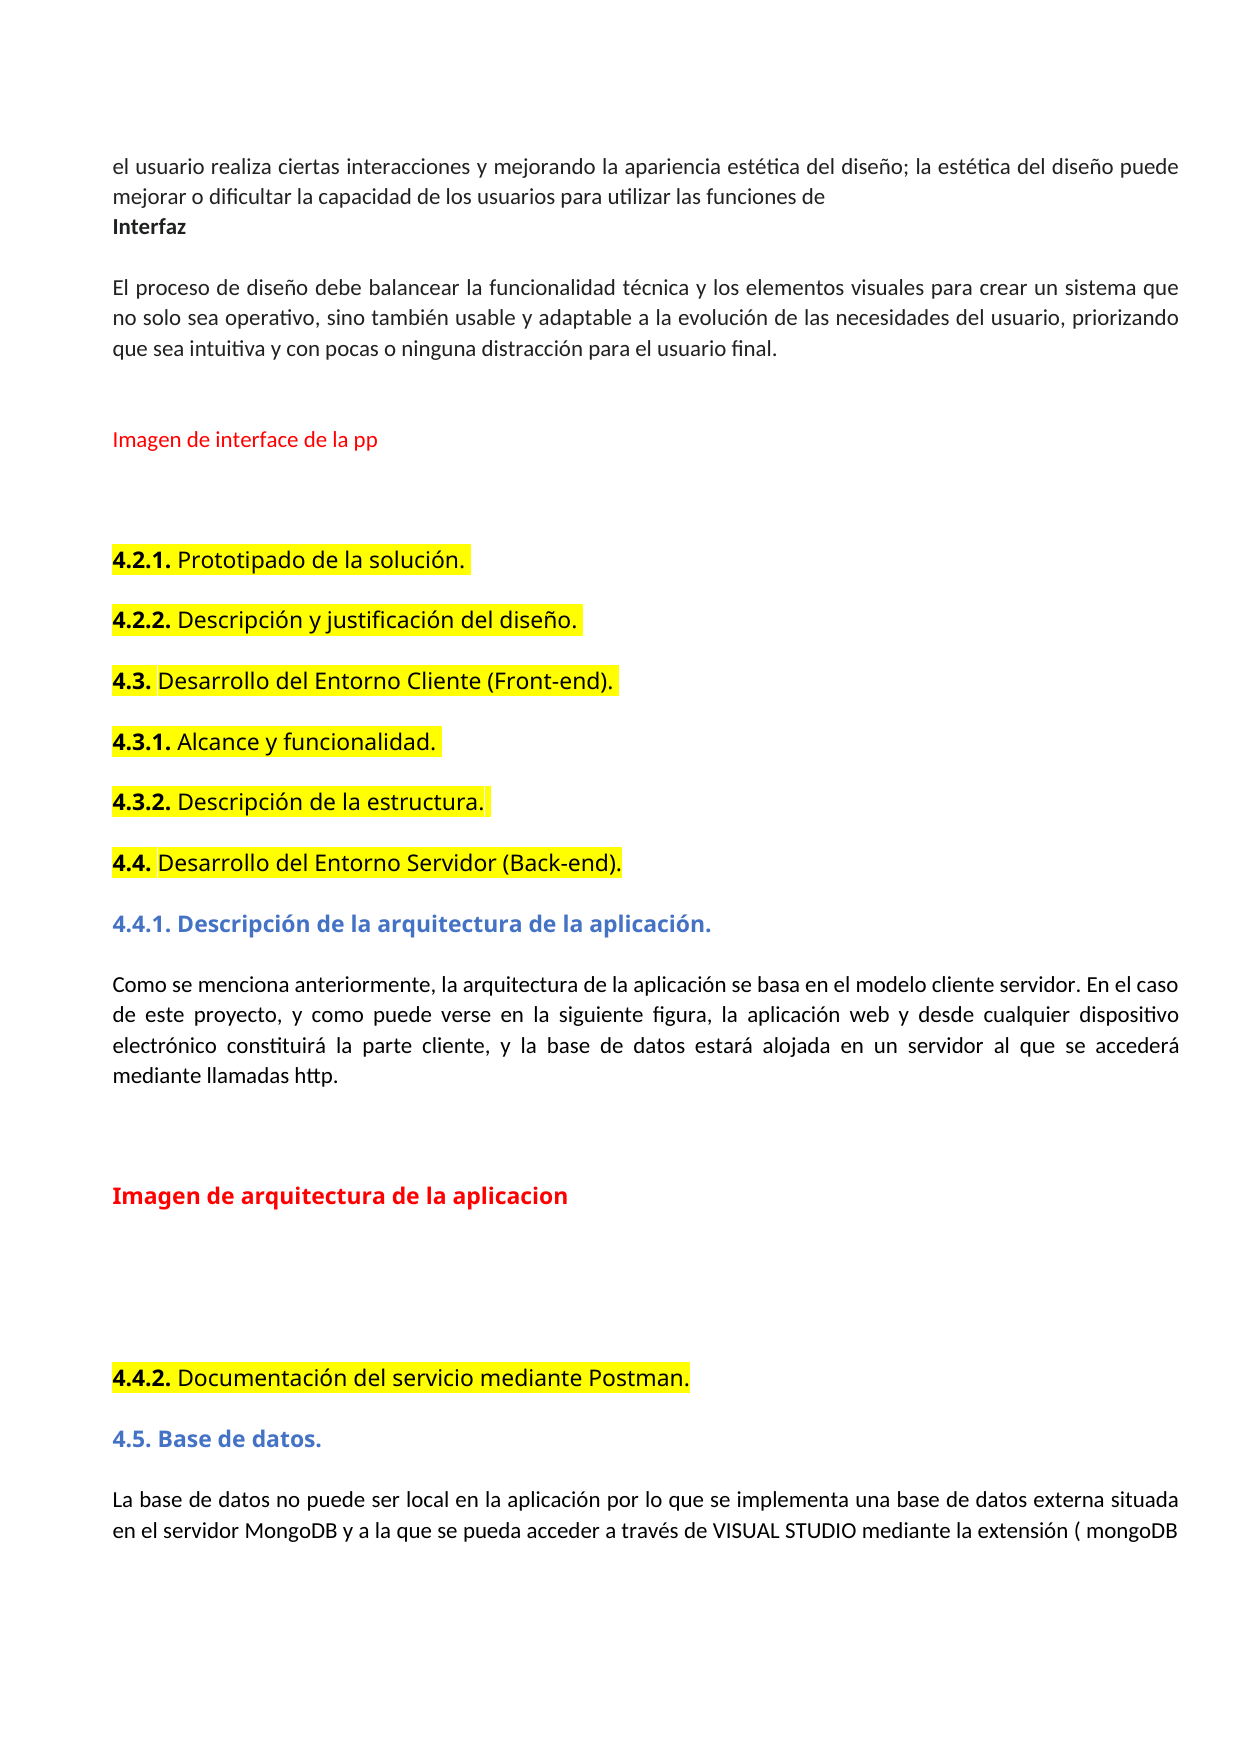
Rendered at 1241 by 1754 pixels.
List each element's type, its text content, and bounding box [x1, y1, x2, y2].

text 4.2.1. Prototipado de la solución. [112, 544, 1181, 574]
text el usuario realiza ciertas interacciones y mejorando la apariencia estética del diseño; la estética del diseño puede mejorar o dificultar la capacidad de los usuarios para utilizar las funciones de [112, 150, 1181, 211]
text Imagen de arquitectura de la aplicacion [112, 1181, 1181, 1211]
text 4.3.2. Descripción de la estructura. [112, 787, 1181, 817]
text 4.4.2. Documentación del servicio mediante Postman. [112, 1362, 1181, 1393]
text El proceso de diseño debe balancear la funcionalidad técnica y los elementos visuales para crear un sistema que no solo sea operativo, sino también usable y adaptable a la evolución de las necesidades del usuario, priorizando que sea intuitiva y con pocas o ninguna distracción para el usuario final. [112, 271, 1181, 362]
text Imagen de interface de la pp [112, 423, 1181, 453]
text 4.3. Desarrollo del Entorno Cliente (Front-end). [112, 665, 1181, 696]
text 4.2.2. Descripción y justificación del diseño. [112, 605, 1181, 635]
text 4.4. Desarrollo del Entorno Servidor (Back-end). [112, 847, 1181, 877]
text Como se menciona anteriormente, la arquitectura de la aplicación se basa en el modelo cliente servidor. En el caso de este proyecto, y como puede verse en la siguiente figura, la aplicación web y desde cualquier dispositivo electrónico constituirá la parte cliente, y la base de datos estará alojada en un servidor al que se accederá mediante llamadas http. [112, 968, 1181, 1090]
text 4.3.1. Alcance y funcionalidad. [112, 726, 1181, 756]
text 4.5. Base de datos. [112, 1423, 1181, 1453]
text 4.4.1. Descripción de la arquitectura de la aplicación. [112, 908, 1181, 938]
text La base de datos no puede ser local en la aplicación por lo que se implementa una base de datos externa situada en el servidor MongoDB y a la que se pueda acceder a través de VISUAL STUDIO mediante la extensión ( mongoDB [112, 1484, 1181, 1544]
text Interfaz [112, 211, 1181, 241]
